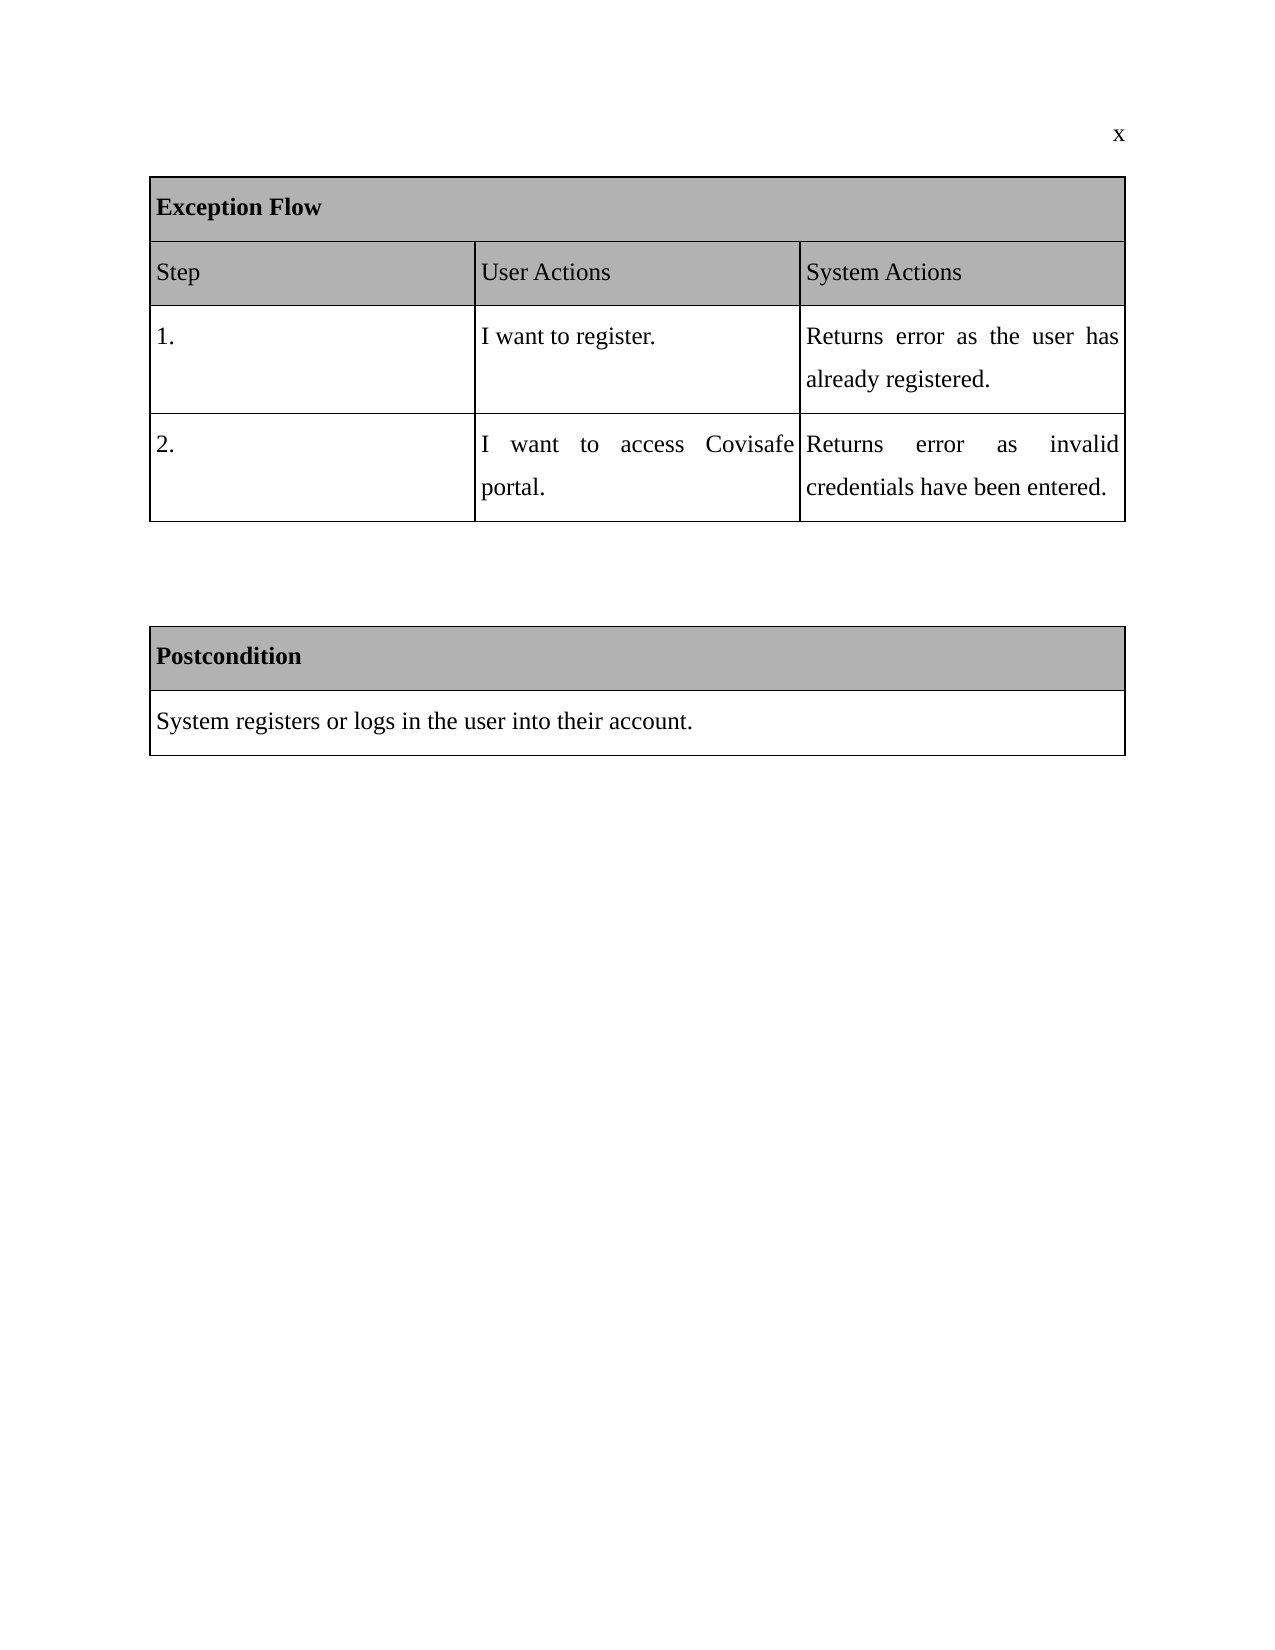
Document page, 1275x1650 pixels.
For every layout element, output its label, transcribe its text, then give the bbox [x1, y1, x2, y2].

table_cell System registers or logs in the user into their account. [151, 691, 1124, 755]
table_cell 1. [151, 306, 474, 413]
table_cell I want to register. [476, 306, 799, 413]
table_cell Step [151, 242, 474, 305]
table_cell I want to access Covisafe portal. [476, 414, 799, 521]
table_cell User Actions [476, 242, 799, 305]
table_cell Returns error as invalid credentials have been entered. [801, 414, 1124, 521]
table_header Exception Flow [151, 178, 1124, 241]
table_cell System Actions [801, 242, 1124, 305]
table_cell 2. [151, 414, 474, 521]
table_header Postcondition [151, 627, 1124, 690]
table_cell Returns error as the user has already registered. [801, 306, 1124, 413]
